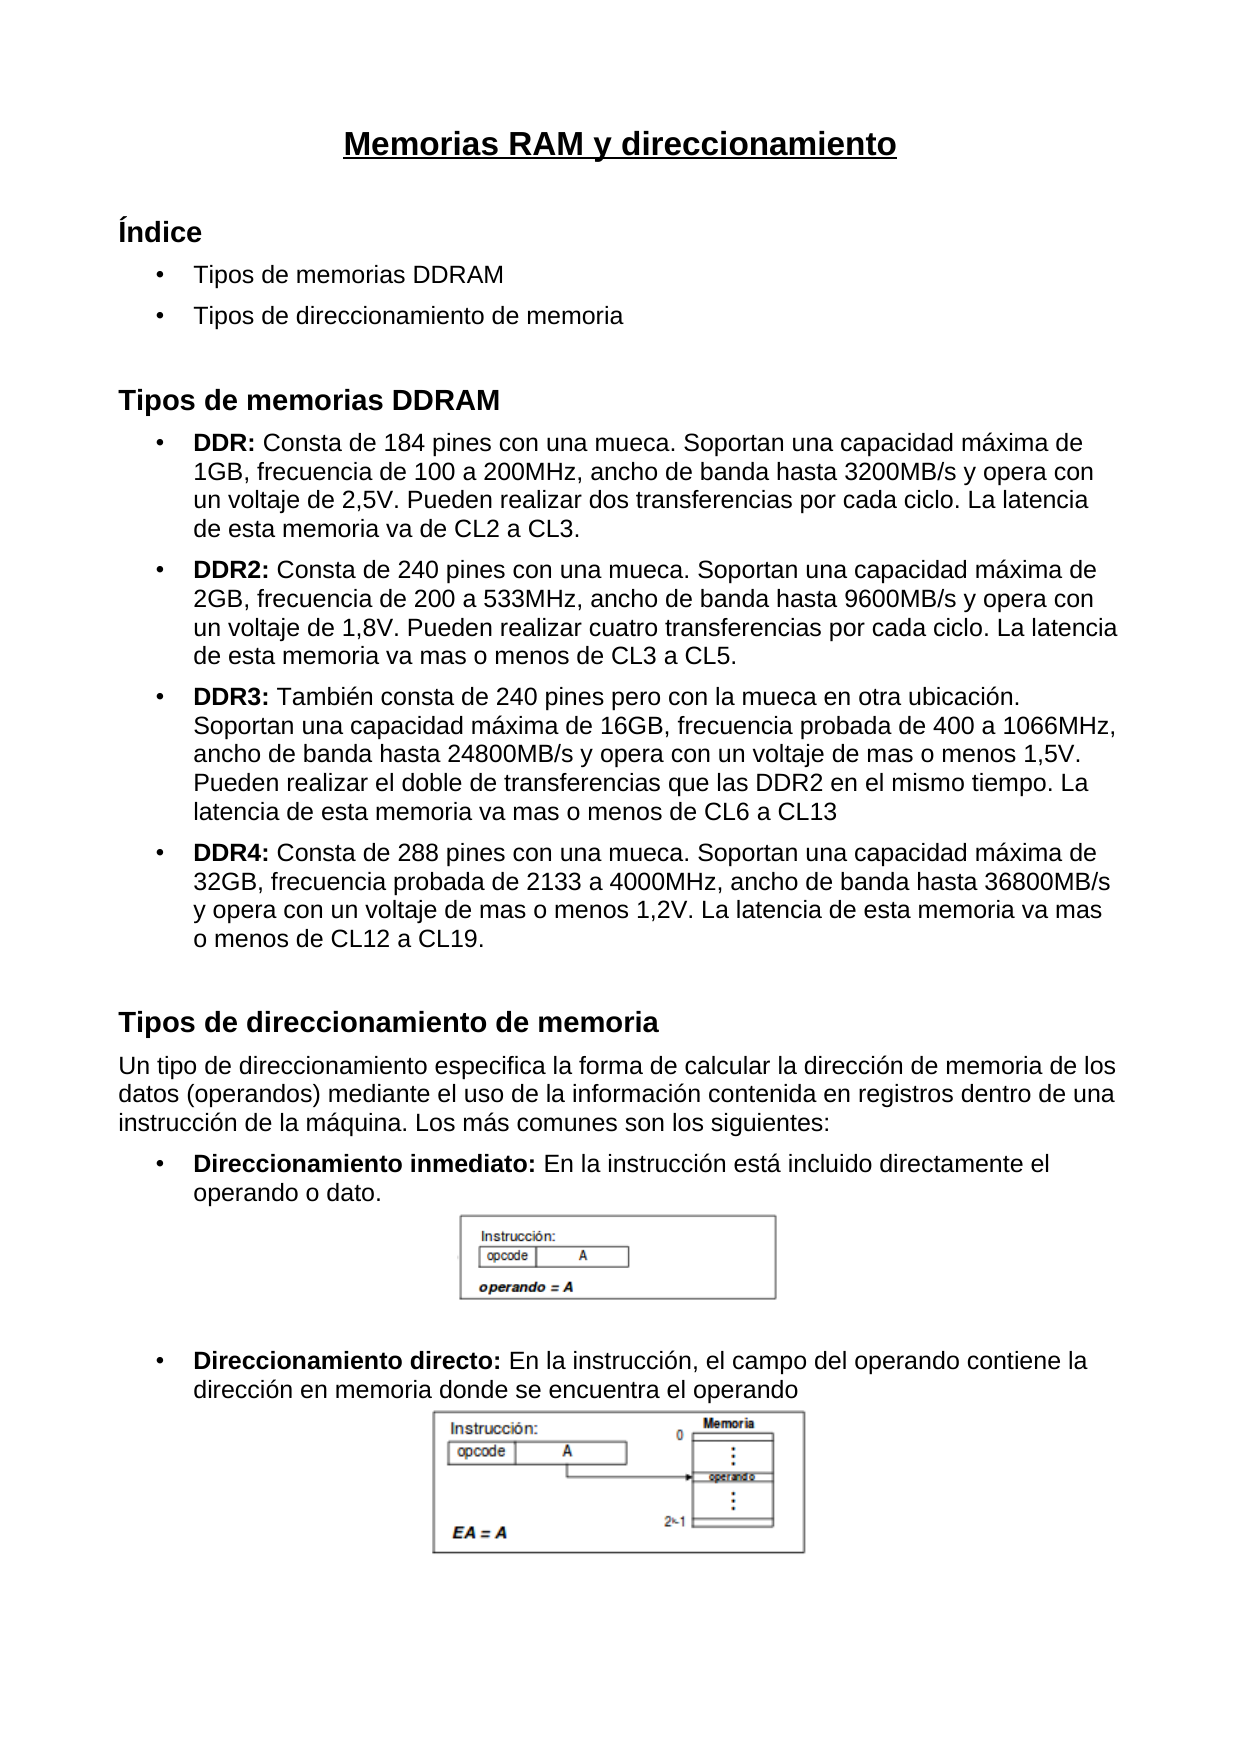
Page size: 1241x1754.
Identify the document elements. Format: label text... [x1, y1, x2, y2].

text Tipos de memorias DDRAM [118, 382, 1122, 416]
list DDR: Consta de 184 pines con una mueca. Soportan una capacidad máxima de 1GB, frecuencia de 100 a 200MHz, ancho de banda hasta 3200MB/s y opera con un voltaje de 2,5V. Pueden realizar dos transferencias por cada ciclo. La latencia de esta memoria va de CL2 a CL3. [156, 428, 1122, 543]
text Un tipo de direccionamiento especifica la forma de calcular la dirección de memoria de los datos (operandos) mediante el uso de la información contenida en registros dentro de una instrucción de la máquina. Los más comunes son los siguientes: [118, 1051, 1122, 1137]
text Memorias RAM y direccionamiento [118, 124, 1122, 162]
list DDR3: También consta de 240 pines pero con la mueca en otra ubicación. Soportan una capacidad máxima de 16GB, frecuencia probada de 400 a 1066MHz, ancho de banda hasta 24800MB/s y opera con un voltaje de mas o menos 1,5V. Pueden realizar el doble de transferencias que las DDR2 en el mismo tiempo. La latencia de esta memoria va mas o menos de CL6 a CL13 [156, 682, 1122, 826]
list Tipos de memorias DDRAM [156, 260, 1122, 289]
text Tipos de direccionamiento de memoria [118, 1005, 1122, 1039]
text Índice [118, 215, 1122, 248]
picture [431, 1409, 810, 1561]
list DDR2: Consta de 240 pines con una mueca. Soportan una capacidad máxima de 2GB, frecuencia de 200 a 533MHz, ancho de banda hasta 9600MB/s y opera con un voltaje de 1,8V. Pueden realizar cuatro transferencias por cada ciclo. La latencia de esta memoria va mas o menos de CL3 a CL5. [156, 555, 1122, 670]
picture [457, 1212, 783, 1306]
list Tipos de direccionamiento de memoria [156, 301, 1122, 330]
list Direccionamiento directo: En la instrucción, el campo del operando contiene la dirección en memoria donde se encuentra el operando [156, 1346, 1122, 1403]
list Direccionamiento inmediato: En la instrucción está incluido directamente el operando o dato. [156, 1149, 1122, 1206]
list DDR4: Consta de 288 pines con una mueca. Soportan una capacidad máxima de 32GB, frecuencia probada de 2133 a 4000MHz, ancho de banda hasta 36800MB/s y opera con un voltaje de mas o menos 1,2V. La latencia de esta memoria va mas o menos de CL12 a CL19. [156, 838, 1122, 953]
